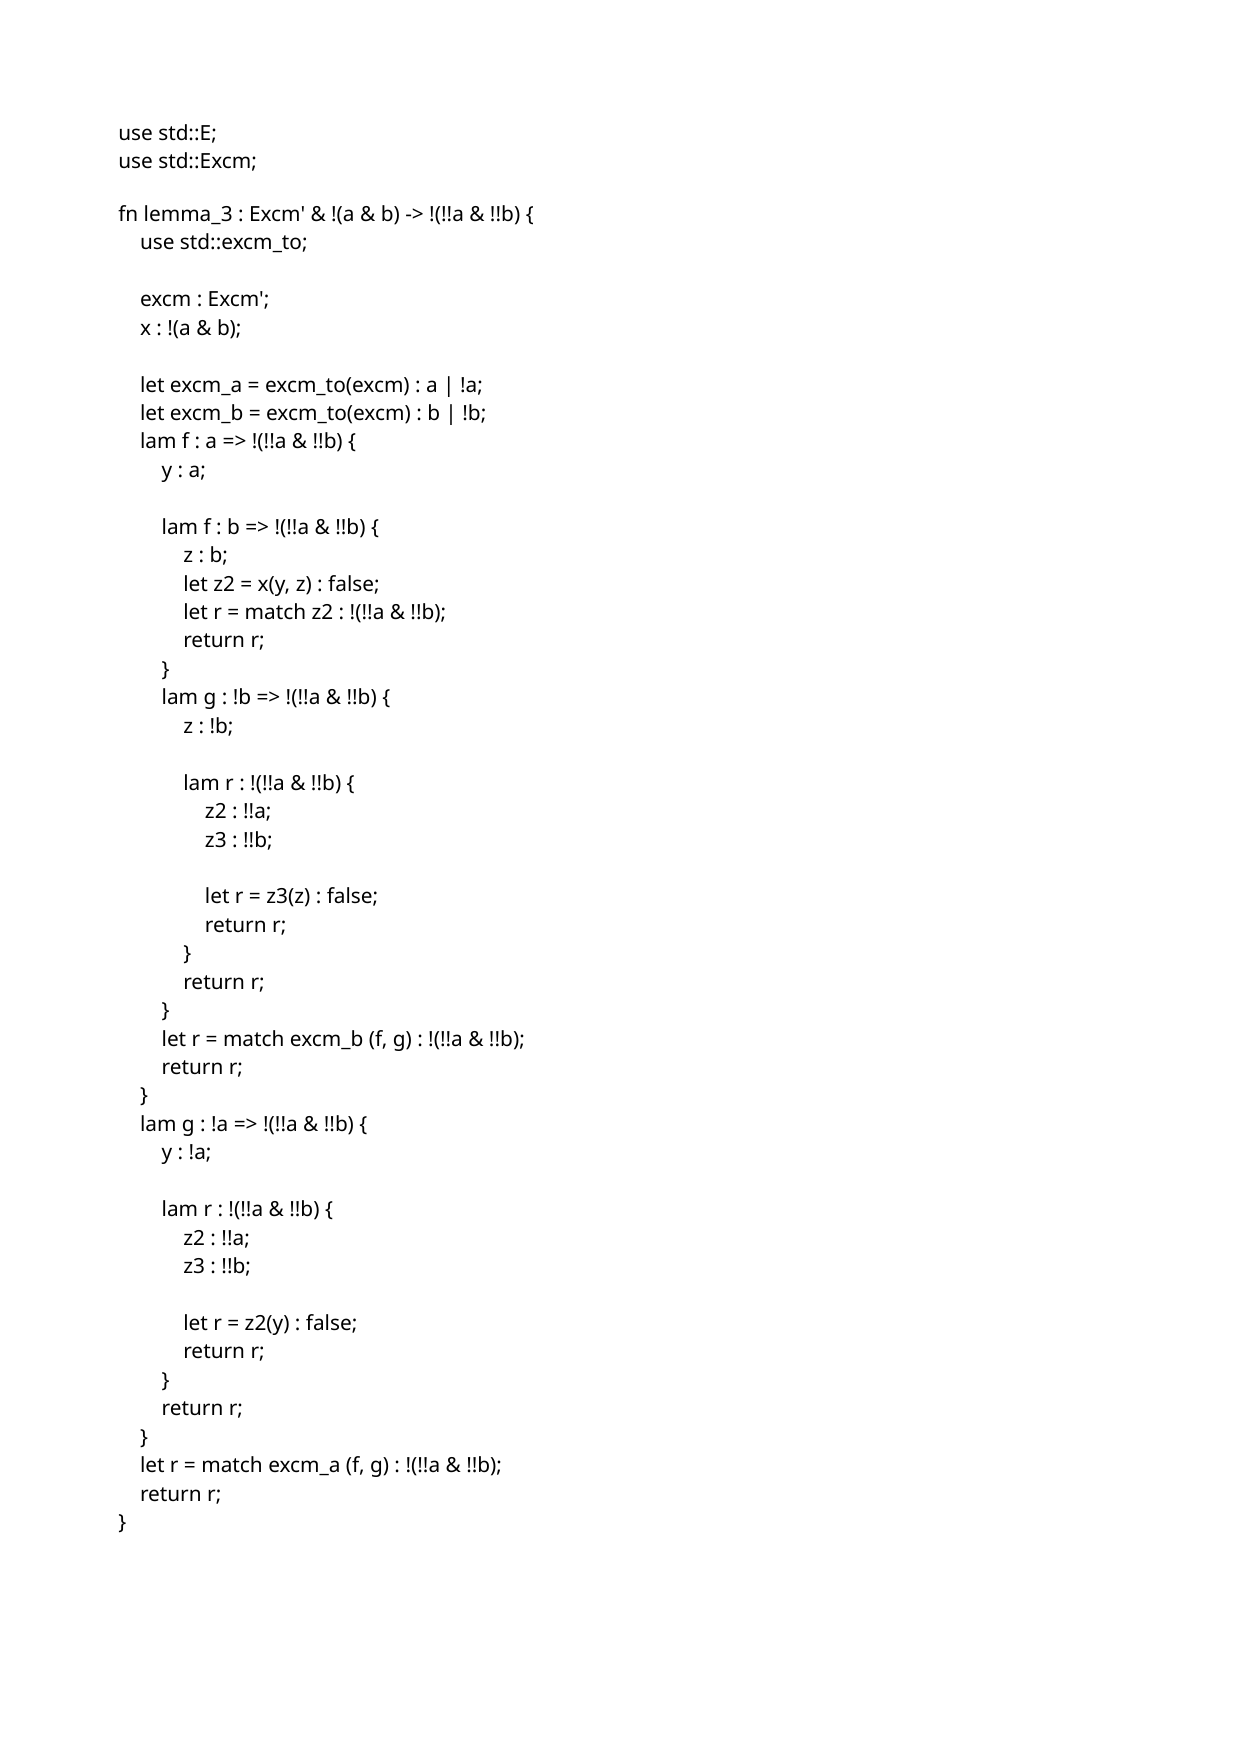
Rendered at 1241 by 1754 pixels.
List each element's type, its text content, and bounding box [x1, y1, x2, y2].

text lam f : a => !(!!a & !!b) { [118, 427, 1122, 455]
text let z2 = x(y, z) : false; [118, 569, 1122, 597]
text let r = z2(y) : false; [118, 1308, 1122, 1337]
text fn lemma_3 : Excm' & !(a & b) -> !(!!a & !!b) { [118, 199, 1122, 227]
text y : a; [118, 455, 1122, 483]
text z3 : !!b; [118, 825, 1122, 853]
text return r; [118, 1052, 1122, 1081]
text z3 : !!b; [118, 1251, 1122, 1280]
text } [118, 1507, 1122, 1536]
text excm : Excm'; [118, 284, 1122, 313]
text } [118, 1422, 1122, 1450]
text return r; [118, 910, 1122, 938]
text } [118, 1365, 1122, 1393]
text lam g : !b => !(!!a & !!b) { [118, 682, 1122, 711]
text return r; [118, 1479, 1122, 1507]
text z2 : !!a; [118, 1223, 1122, 1251]
text z2 : !!a; [118, 796, 1122, 825]
text let r = match excm_a (f, g) : !(!!a & !!b); [118, 1450, 1122, 1479]
text z : b; [118, 540, 1122, 569]
text y : !a; [118, 1137, 1122, 1166]
text lam r : !(!!a & !!b) { [118, 768, 1122, 796]
text let r = z3(z) : false; [118, 882, 1122, 910]
text lam r : !(!!a & !!b) { [118, 1194, 1122, 1223]
text let excm_a = excm_to(excm) : a | !a; [118, 370, 1122, 398]
text return r; [118, 1393, 1122, 1422]
text return r; [118, 1337, 1122, 1365]
text use std::Excm; [118, 147, 1122, 175]
text z : !b; [118, 711, 1122, 739]
text return r; [118, 967, 1122, 995]
text use std::E; [118, 118, 1122, 147]
text x : !(a & b); [118, 313, 1122, 341]
text let excm_b = excm_to(excm) : b | !b; [118, 398, 1122, 427]
text use std::excm_to; [118, 227, 1122, 256]
text } [118, 1081, 1122, 1109]
text } [118, 995, 1122, 1024]
text } [118, 938, 1122, 967]
text let r = match excm_b (f, g) : !(!!a & !!b); [118, 1024, 1122, 1052]
text return r; [118, 626, 1122, 654]
text let r = match z2 : !(!!a & !!b); [118, 597, 1122, 626]
text lam f : b => !(!!a & !!b) { [118, 512, 1122, 540]
text lam g : !a => !(!!a & !!b) { [118, 1109, 1122, 1137]
text } [118, 654, 1122, 682]
